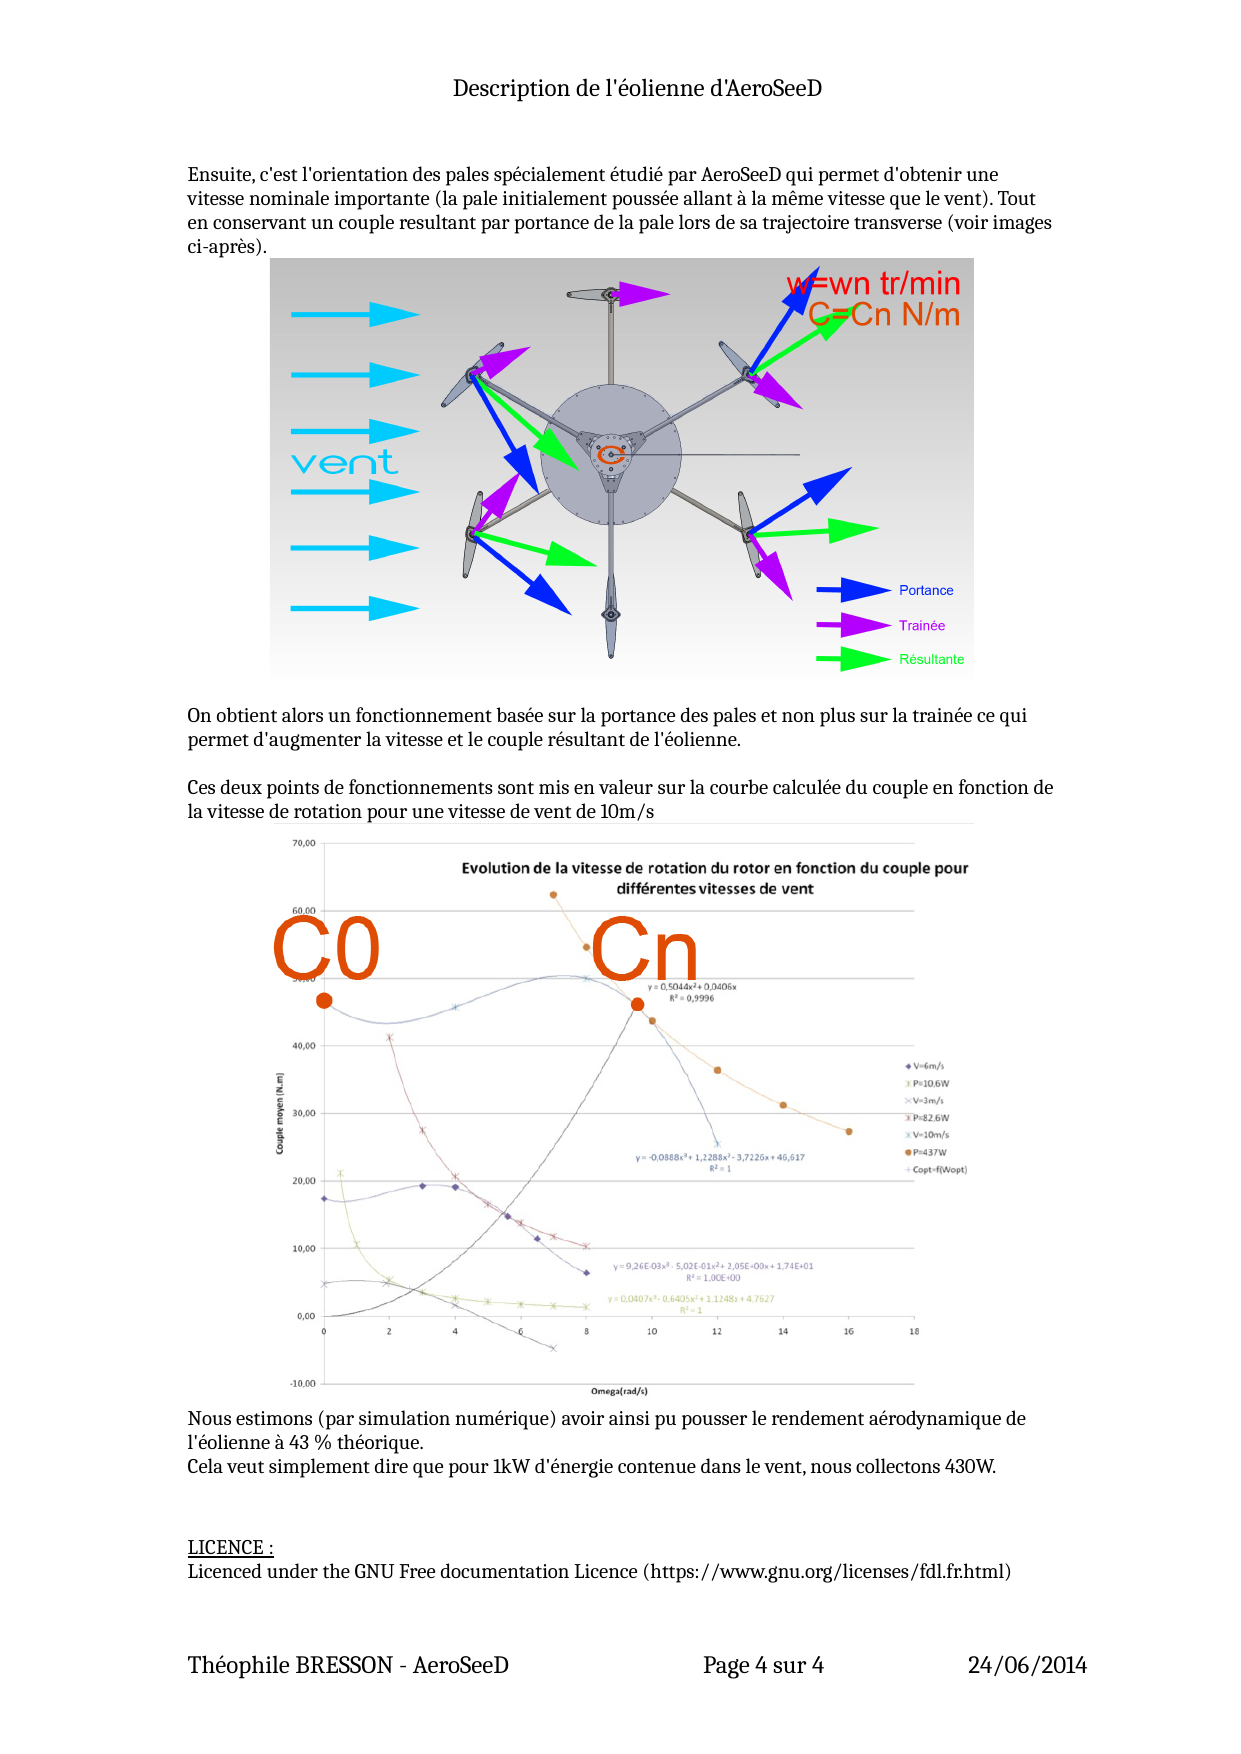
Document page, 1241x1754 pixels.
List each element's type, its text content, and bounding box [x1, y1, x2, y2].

picture [269, 258, 974, 680]
text LICENCE : [187, 1536, 1056, 1560]
text Licenced under the GNU Free documentation Licence (https://www.gnu.org/licenses/fdl.fr.html) [187, 1560, 1056, 1584]
text Ensuite, c'est l'orientation des pales spécialement étudié par AeroSeeD qui permet d'obtenir une vitesse nominale importante (la pale initialement poussée allant à la même vitesse que le vent). Tout en conservant un couple resultant par portance de la pale lors de sa trajectoire transverse (voir images ci-après). [187, 162, 1056, 258]
picture [269, 823, 974, 1407]
text Nous estimons (par simulation numérique) avoir ainsi pu pousser le rendement aérodynamique de l'éolienne à 43 % théorique. [187, 1407, 1056, 1454]
text Cela veut simplement dire que pour 1kW d'énergie contenue dans le vent, nous collectons 430W. [187, 1454, 1056, 1478]
text On obtient alors un fonctionnement basée sur la portance des pales et non plus sur la trainée ce qui permet d'augmenter la vitesse et le couple résultant de l'éolienne. [187, 704, 1056, 752]
text Ces deux points de fonctionnements sont mis en valeur sur la courbe calculée du couple en fonction de la vitesse de rotation pour une vitesse de vent de 10m/s [187, 776, 1056, 823]
